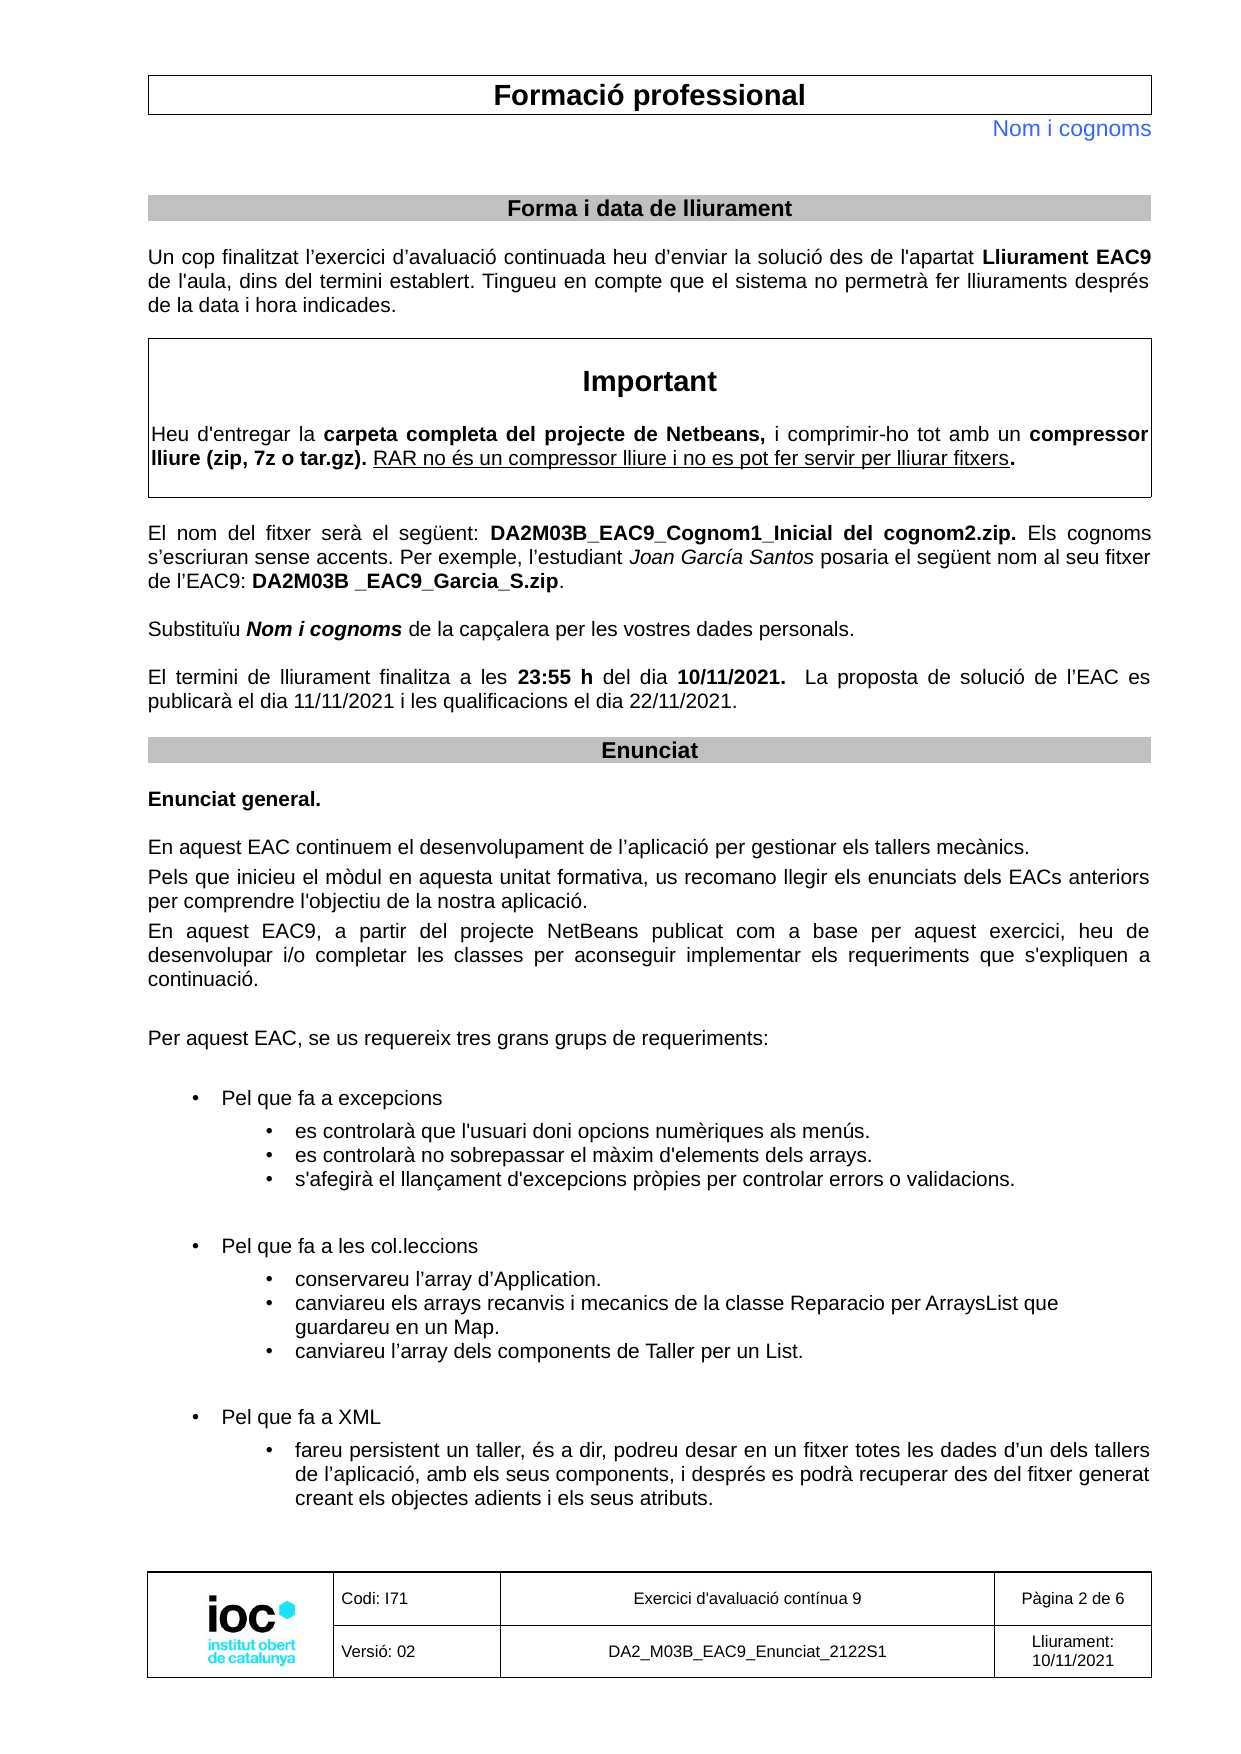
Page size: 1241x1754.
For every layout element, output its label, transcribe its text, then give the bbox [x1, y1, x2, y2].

list canviareu els arrays recanvis i mecanics de la classe Reparacio per ArraysList que guardareu en un Map. [266, 1291, 1151, 1339]
text Forma i data de lliurament [148, 195, 1151, 221]
list fareu persistent un taller, és a dir, podreu desar en un fitxer totes les dades d’un dels tallers de l’aplicació, amb els seus components, i després es podrà recuperar des del fitxer generat creant els objectes adients i els seus atributs. [266, 1438, 1151, 1510]
text Un cop finalitzat l’exercici d’avaluació continuada heu d’enviar la solució des de l'apartat Lliurament EAC9 de l'aula, dins del termini establert. Tingueu en compte que el sistema no permetrà fer lliuraments després de la data i hora indicades. [148, 245, 1151, 317]
list canviareu l’array dels components de Taller per un List. [266, 1339, 1151, 1363]
list conservareu l’array d’Application. [266, 1267, 1151, 1291]
list Pel que fa a excepcions [192, 1086, 1151, 1110]
text Enunciat general. [148, 787, 1151, 811]
text Pels que inicieu el mòdul en aquesta unitat formativa, us recomano llegir els enunciats dels EACs anteriors per comprendre l'objectiu de la nostra aplicació. [148, 865, 1151, 913]
list Pel que fa a XML [192, 1405, 1151, 1429]
text En aquest EAC continuem el desenvolupament de l’aplicació per gestionar els tallers mecànics. [148, 835, 1151, 859]
list es controlarà no sobrepassar el màxim d'elements dels arrays. [266, 1143, 1151, 1167]
list Pel que fa a les col.leccions [192, 1233, 1151, 1257]
text Important [149, 361, 1151, 398]
text Enunciat [148, 737, 1151, 763]
list s'afegirà el llançament d'excepcions pròpies per controlar errors o validacions. [266, 1167, 1151, 1191]
list es controlarà que l'usuari doni opcions numèriques als menús. [266, 1119, 1151, 1143]
text El termini de lliurament finalitza a les 23:55 h del dia 10/11/2021. La proposta de solució de l’EAC es publicarà el dia 11/11/2021 i les qualificacions el dia 22/11/2021. [148, 664, 1151, 712]
text Heu d'entregar la carpeta completa del projecte de Netbeans, i comprimir-ho tot amb un compressor lliure (zip, 7z o tar.gz). RAR no és un compressor lliure i no es pot fer servir per lliurar fitxers. [149, 419, 1151, 470]
picture [195, 1581, 309, 1677]
text Per aquest EAC, se us requereix tres grans grups de requeriments: [148, 1026, 1151, 1050]
text El nom del fitxer serà el següent: DA2M03B_EAC9_Cognom1_Inicial del cognom2.zip. Els cognoms s’escriuran sense accents. Per exemple, l’estudiant Joan García Santos posaria el següent nom al seu fitxer de l’EAC9: DA2M03B _EAC9_Garcia_S.zip. [148, 521, 1151, 593]
text Substituïu Nom i cognoms de la capçalera per les vostres dades personals. [148, 617, 1151, 641]
text En aquest EAC9, a partir del projecte NetBeans publicat com a base per aquest exercici, heu de desenvolupar i/o completar les classes per aconseguir implementar els requeriments que s'expliquen a continuació. [148, 918, 1151, 990]
